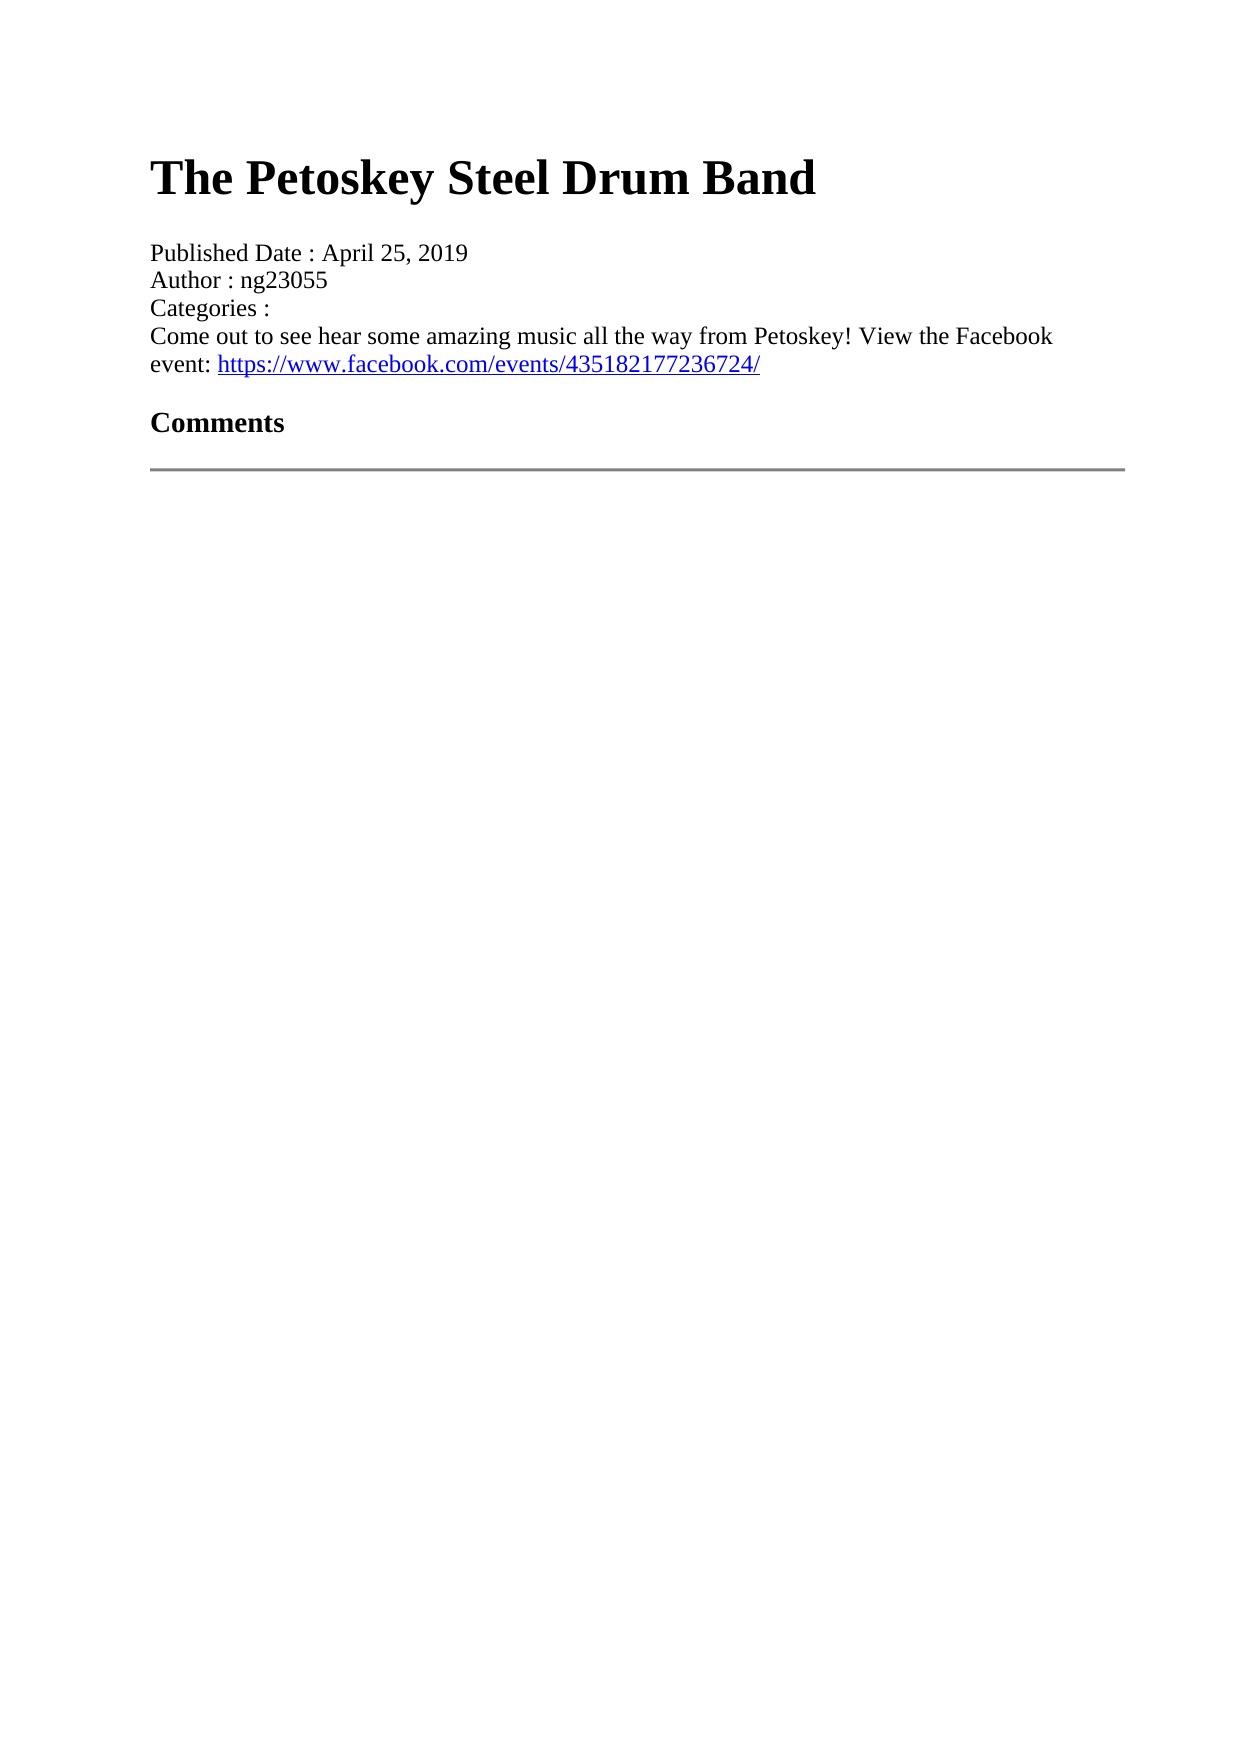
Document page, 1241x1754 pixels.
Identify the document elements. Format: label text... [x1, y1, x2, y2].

text Published Date : April 25, 2019 Author : ng23055 Categories : Come out to see hear some amazing music all the way from Petoskey! View the Facebook event: https://www.facebook.com/events/435182177236724/ [150, 239, 1090, 377]
subtitle The Petoskey Steel Drum Band [150, 150, 1090, 205]
subtitle Comments [150, 407, 1090, 439]
